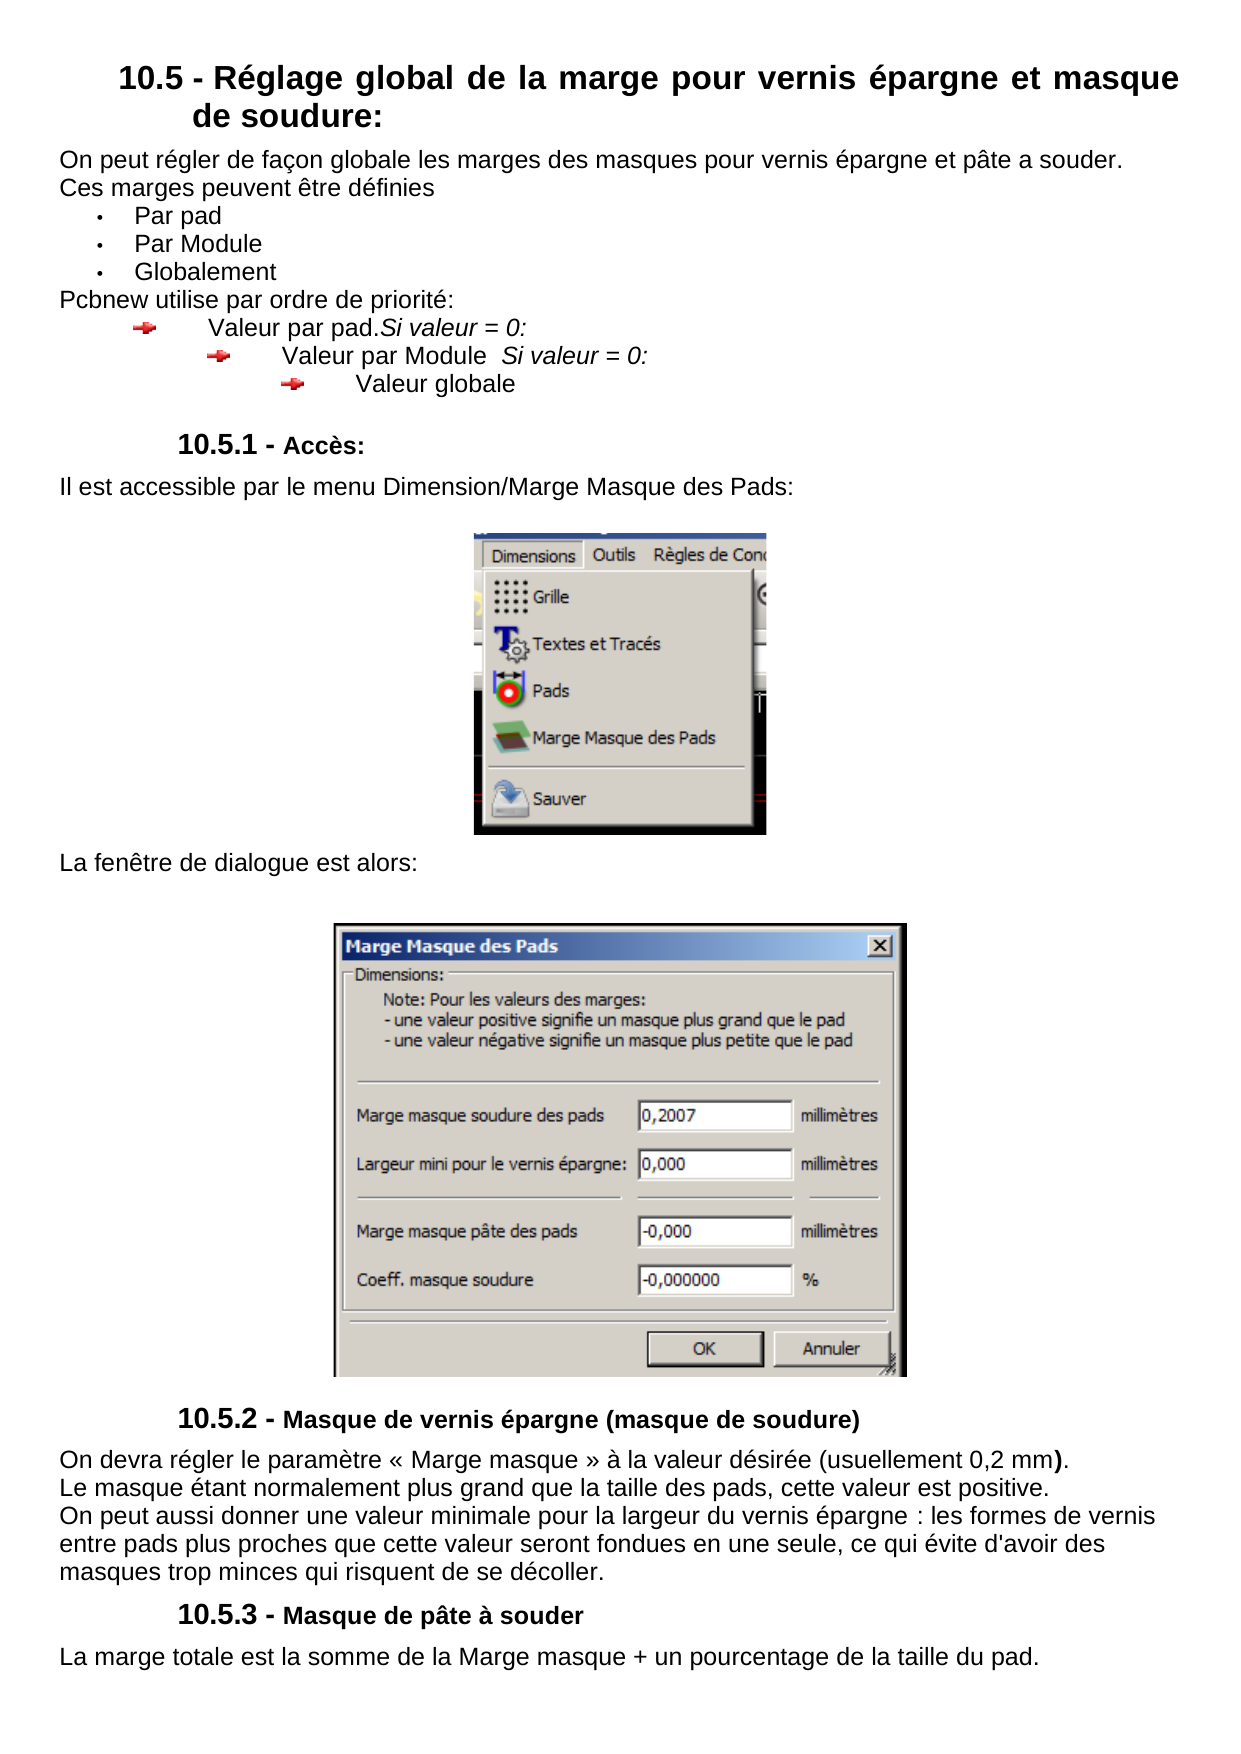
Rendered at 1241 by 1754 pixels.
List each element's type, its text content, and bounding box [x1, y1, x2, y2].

text Ces marges peuvent être définies [59, 174, 1181, 202]
text La fenêtre de dialogue est alors: [59, 849, 1181, 877]
list Par pad [97, 202, 1181, 230]
subtitle Réglage global de la marge pour vernis épargne et masque de soudure: [118, 59, 1181, 134]
text On peut aussi donner une valeur minimale pour la largeur du vernis épargne : les formes de vernis entre pads plus proches que cette valeur seront fondues en une seule, ce qui évite d'avoir des masques trop minces qui risquent de se décoller. [59, 1502, 1181, 1586]
text La marge totale est la somme de la Marge masque + un pourcentage de la taille du pad. [59, 1642, 1181, 1670]
picture [207, 350, 230, 362]
picture [281, 378, 304, 390]
text Il est accessible par le menu Dimension/Marge Masque des Pads: [59, 473, 1181, 501]
subtitle Masque de vernis épargne (masque de soudure) [177, 1402, 1181, 1434]
subtitle Masque de pâte à souder [177, 1598, 1181, 1631]
picture [333, 923, 907, 1377]
subtitle Accès: [177, 428, 1181, 461]
picture [473, 533, 767, 835]
list Globalement [97, 258, 1181, 286]
list Valeur globale [243, 370, 1181, 398]
list Valeur par Module Si valeur = 0: [169, 342, 1181, 370]
text Le masque étant normalement plus grand que la taille des pads, cette valeur est positive. [59, 1474, 1181, 1502]
text On devra régler le paramètre « Marge masque » à la valeur désirée (usuellement 0,2 mm). [59, 1446, 1181, 1474]
list Par Module [97, 230, 1181, 258]
text Pcbnew utilise par ordre de priorité: [59, 286, 1181, 314]
list Valeur par pad.Si valeur = 0: [95, 314, 1181, 342]
text On peut régler de façon globale les marges des masques pour vernis épargne et pâte a souder. [59, 146, 1181, 174]
picture [133, 322, 156, 334]
